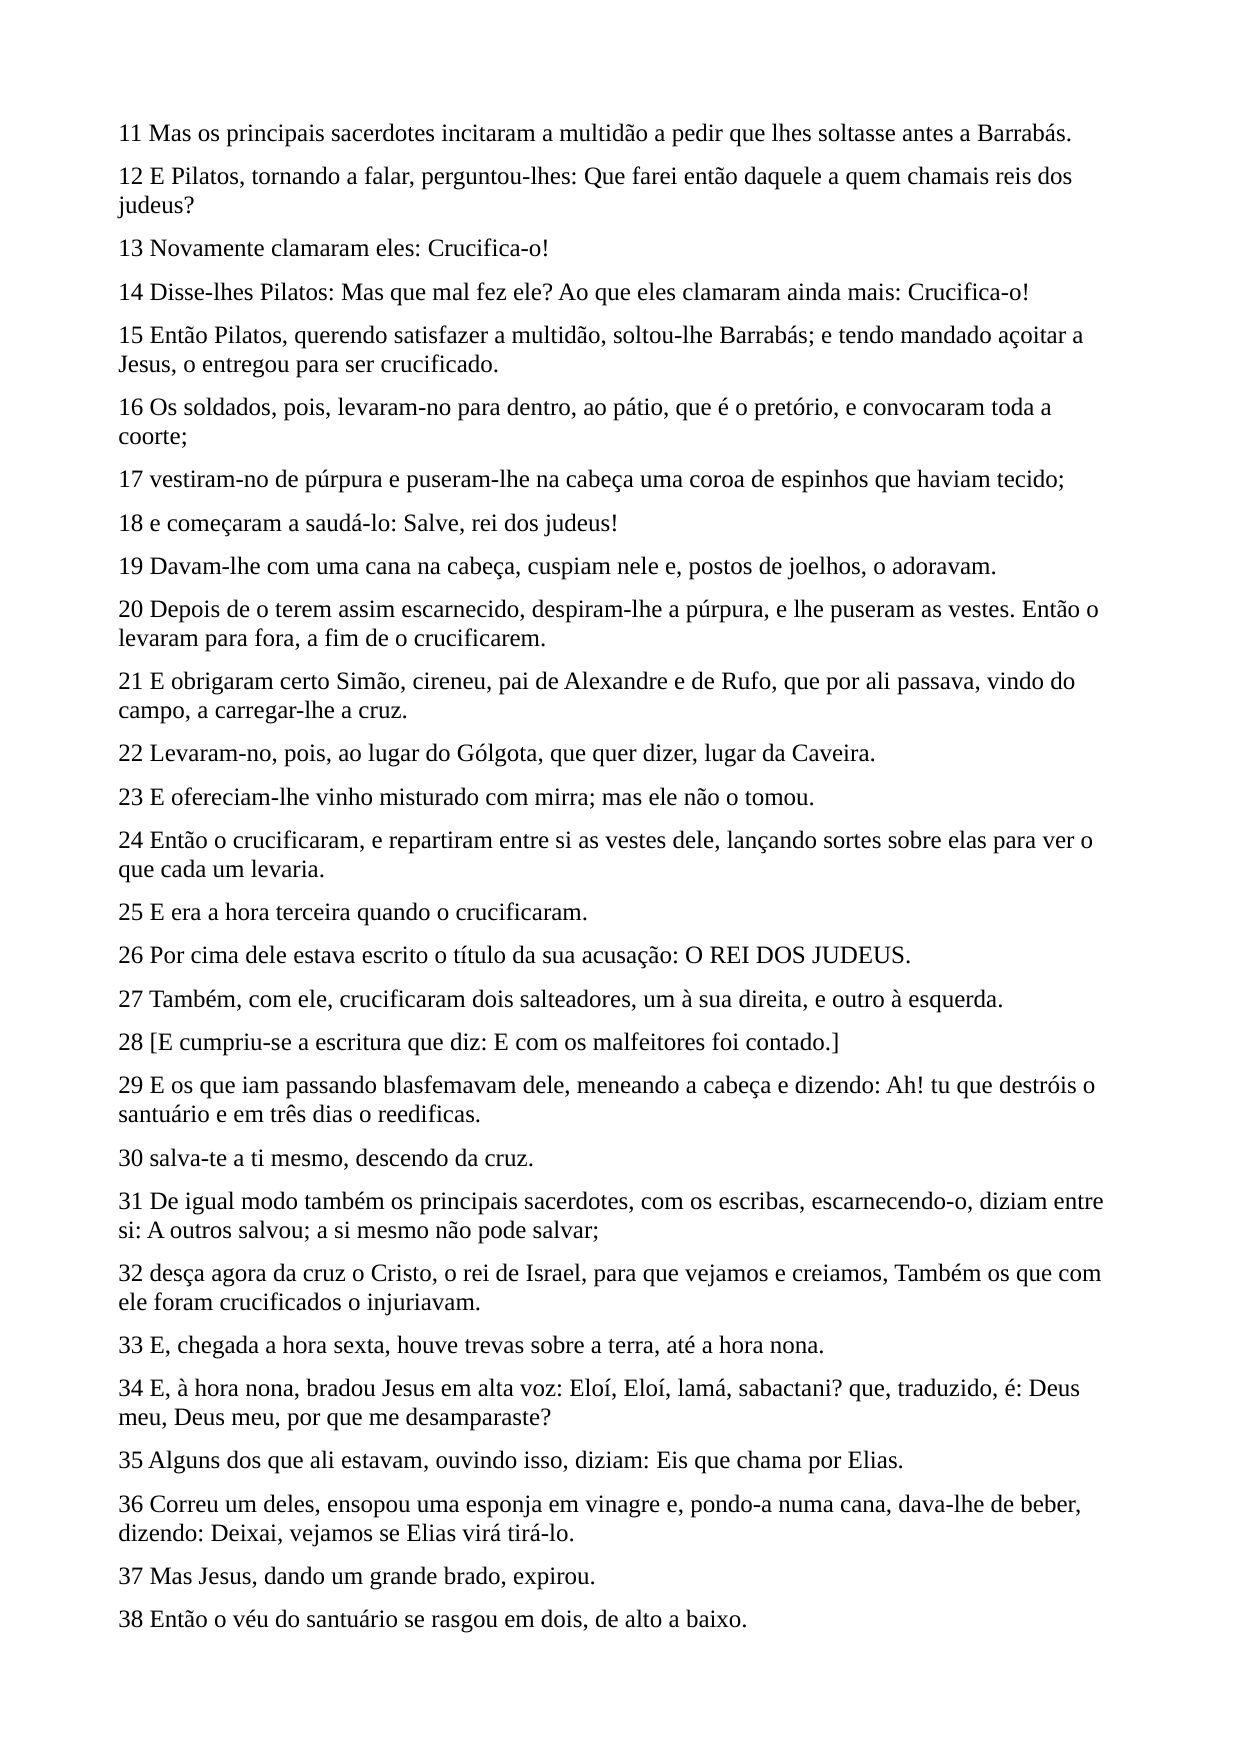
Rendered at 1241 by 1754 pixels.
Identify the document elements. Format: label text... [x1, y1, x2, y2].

text 20 Depois de o terem assim escarnecido, despiram-lhe a púrpura, e lhe puseram as vestes. Então o levaram para fora, a fim de o crucificarem. [118, 594, 1122, 652]
text 22 Levaram-no, pois, ao lugar do Gólgota, que quer dizer, lugar da Caveira. [118, 738, 1122, 767]
text 26 Por cima dele estava escrito o título da sua acusação: O REI DOS JUDEUS. [118, 941, 1122, 969]
text 13 Novamente clamaram eles: Crucifica-o! [118, 233, 1122, 262]
text 27 Também, com ele, crucificaram dois salteadores, um à sua direita, e outro à esquerda. [118, 984, 1122, 1013]
text 12 E Pilatos, tornando a falar, perguntou-lhes: Que farei então daquele a quem chamais reis dos judeus? [118, 161, 1122, 219]
text 38 Então o véu do santuário se rasgou em dois, de alto a baixo. [118, 1604, 1122, 1633]
text 11 Mas os principais sacerdotes incitaram a multidão a pedir que lhes soltasse antes a Barrabás. [118, 118, 1122, 147]
text 37 Mas Jesus, dando um grande brado, expirou. [118, 1561, 1122, 1590]
text 28 [E cumpriu-se a escritura que diz: E com os malfeitores foi contado.] [118, 1027, 1122, 1056]
text 16 Os soldados, pois, levaram-no para dentro, ao pátio, que é o pretório, e convocaram toda a coorte; [118, 392, 1122, 450]
text 18 e começaram a saudá-lo: Salve, rei dos judeus! [118, 508, 1122, 536]
text 29 E os que iam passando blasfemavam dele, meneando a cabeça e dizendo: Ah! tu que destróis o santuário e em três dias o reedificas. [118, 1071, 1122, 1128]
text 34 E, à hora nona, bradou Jesus em alta voz: Eloí, Eloí, lamá, sabactani? que, traduzido, é: Deus meu, Deus meu, por que me desamparaste? [118, 1373, 1122, 1431]
text 14 Disse-lhes Pilatos: Mas que mal fez ele? Ao que eles clamaram ainda mais: Crucifica-o! [118, 277, 1122, 306]
text 31 De igual modo também os principais sacerdotes, com os escribas, escarnecendo-o, diziam entre si: A outros salvou; a si mesmo não pode salvar; [118, 1186, 1122, 1243]
text 32 desça agora da cruz o Cristo, o rei de Israel, para que vejamos e creiamos, Também os que com ele foram crucificados o injuriavam. [118, 1258, 1122, 1316]
text 24 Então o crucificaram, e repartiram entre si as vestes dele, lançando sortes sobre elas para ver o que cada um levaria. [118, 825, 1122, 883]
text 15 Então Pilatos, querendo satisfazer a multidão, soltou-lhe Barrabás; e tendo mandado açoitar a Jesus, o entregou para ser crucificado. [118, 320, 1122, 378]
text 23 E ofereciam-lhe vinho misturado com mirra; mas ele não o tomou. [118, 782, 1122, 811]
text 33 E, chegada a hora sexta, houve trevas sobre a terra, até a hora nona. [118, 1330, 1122, 1359]
text 35 Alguns dos que ali estavam, ouvindo isso, diziam: Eis que chama por Elias. [118, 1446, 1122, 1474]
text 30 salva-te a ti mesmo, descendo da cruz. [118, 1143, 1122, 1171]
text 19 Davam-lhe com uma cana na cabeça, cuspiam nele e, postos de joelhos, o adoravam. [118, 551, 1122, 580]
text 21 E obrigaram certo Simão, cireneu, pai de Alexandre e de Rufo, que por ali passava, vindo do campo, a carregar-lhe a cruz. [118, 666, 1122, 724]
text 25 E era a hora terceira quando o crucificaram. [118, 897, 1122, 926]
text 36 Correu um deles, ensopou uma esponja em vinagre e, pondo-a numa cana, dava-lhe de beber, dizendo: Deixai, vejamos se Elias virá tirá-lo. [118, 1489, 1122, 1546]
text 17 vestiram-no de púrpura e puseram-lhe na cabeça uma coroa de espinhos que haviam tecido; [118, 464, 1122, 493]
